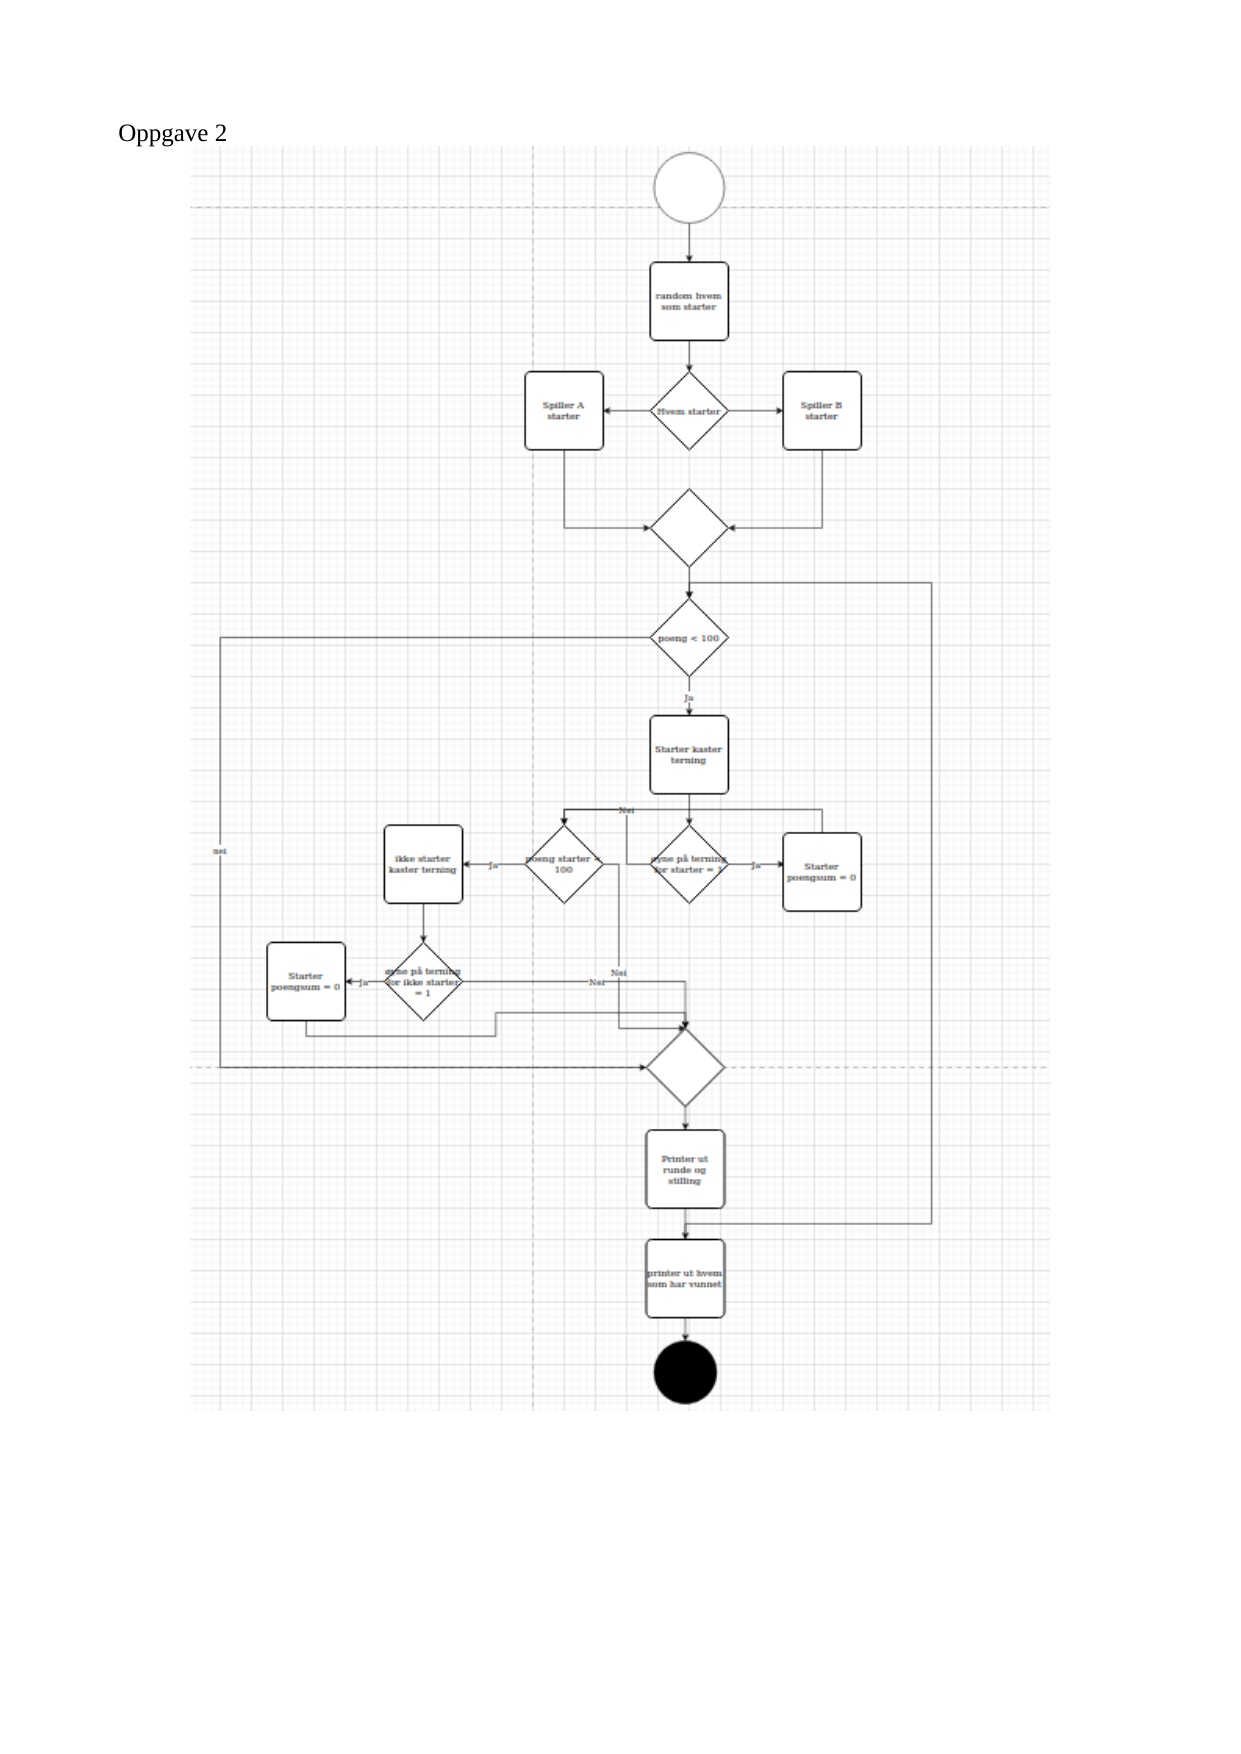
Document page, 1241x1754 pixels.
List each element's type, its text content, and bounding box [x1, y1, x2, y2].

picture [190, 146, 1050, 1411]
text Oppgave 2 [118, 118, 1122, 147]
